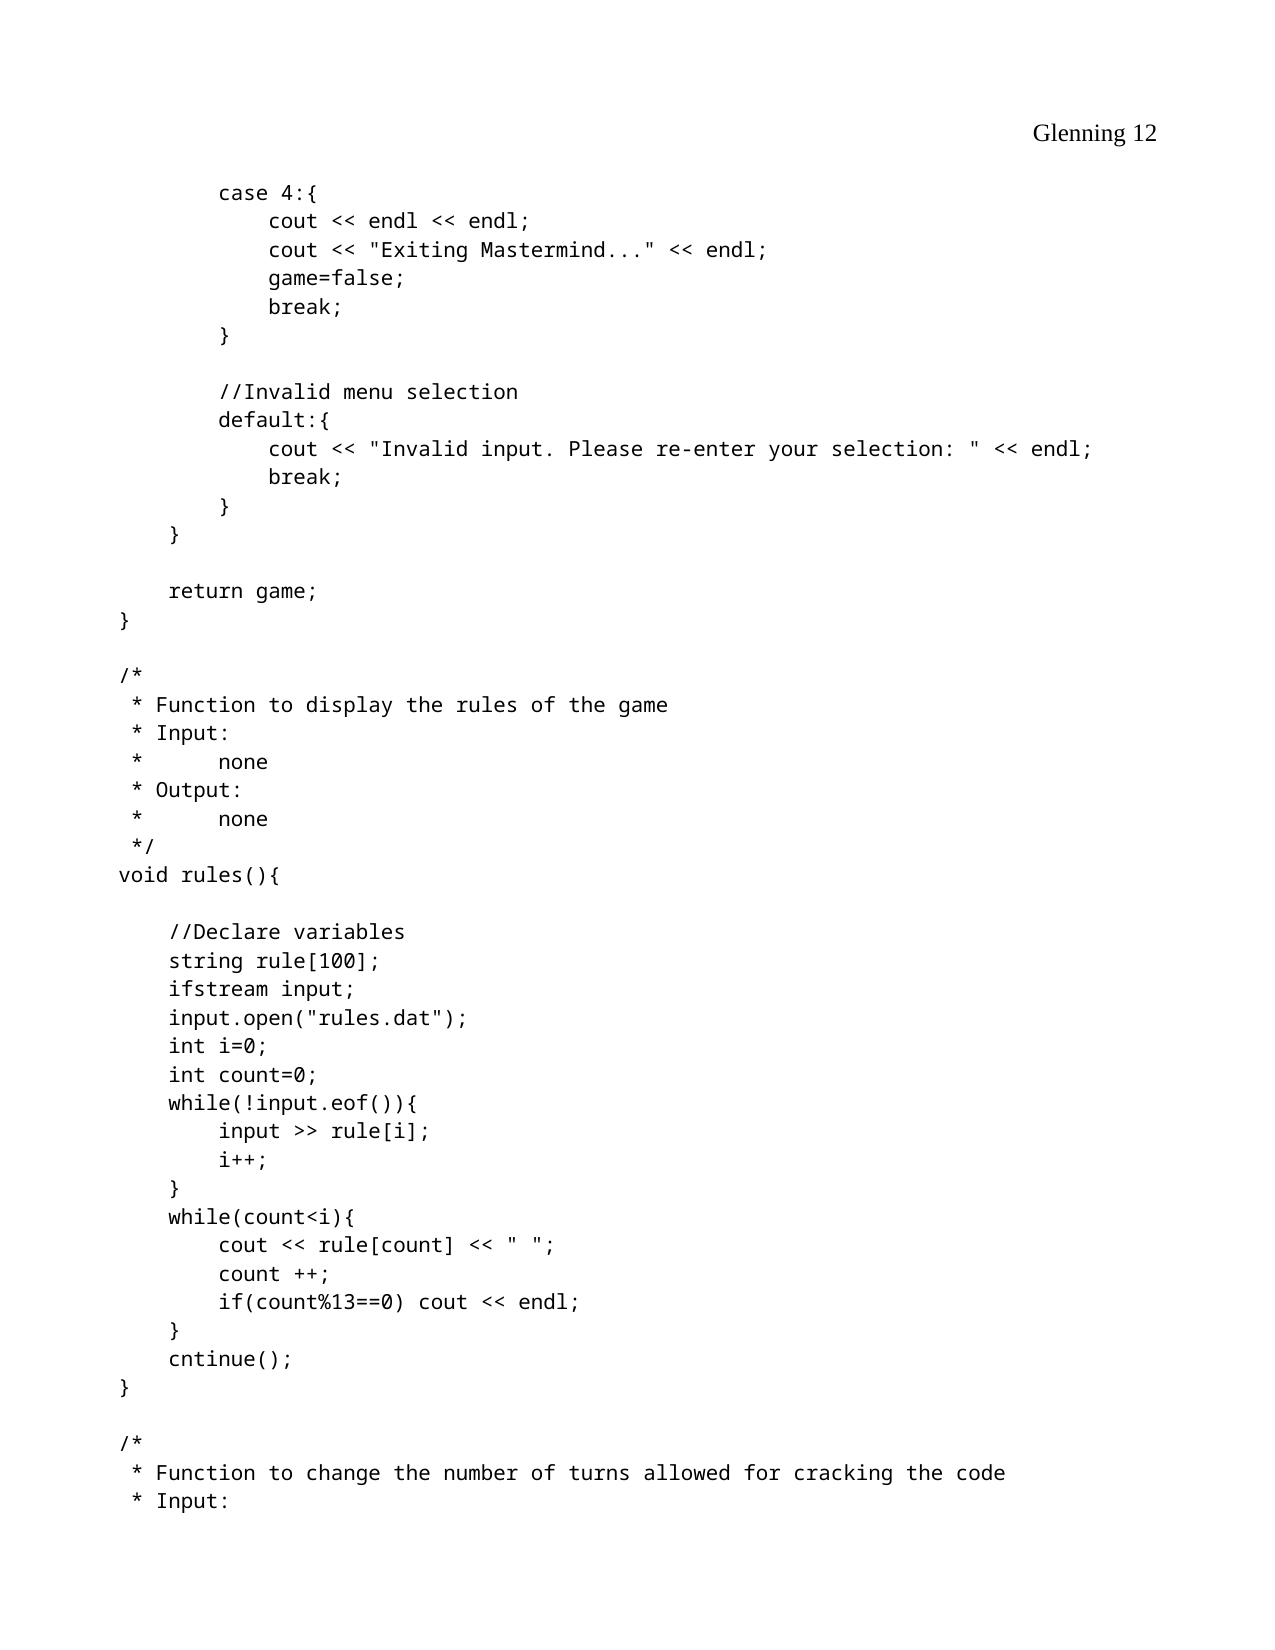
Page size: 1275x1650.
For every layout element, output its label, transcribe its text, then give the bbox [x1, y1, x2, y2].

text while(!input.eof()){ [118, 1088, 1157, 1117]
text //Invalid menu selection [118, 377, 1157, 406]
text } [118, 519, 1157, 548]
text } [118, 320, 1157, 349]
text string rule[100]; [118, 946, 1157, 974]
text default:{ [118, 406, 1157, 434]
text */ [118, 832, 1157, 861]
text } [118, 491, 1157, 519]
text i++; [118, 1145, 1157, 1173]
text cout << endl << endl; [118, 207, 1157, 235]
text count ++; [118, 1259, 1157, 1287]
text cout << "Invalid input. Please re-enter your selection: " << endl; [118, 434, 1157, 462]
text input >> rule[i]; [118, 1117, 1157, 1145]
text cout << rule[count] << " "; [118, 1230, 1157, 1259]
text ifstream input; [118, 974, 1157, 1003]
text break; [118, 292, 1157, 320]
text case 4:{ [118, 178, 1157, 207]
text * Output: [118, 775, 1157, 804]
text } [118, 605, 1157, 633]
text void rules(){ [118, 861, 1157, 889]
text } [118, 1372, 1157, 1401]
text return game; [118, 576, 1157, 605]
text cntinue(); [118, 1344, 1157, 1372]
text input.open("rules.dat"); [118, 1003, 1157, 1031]
text int i=0; [118, 1031, 1157, 1060]
text cout << "Exiting Mastermind..." << endl; [118, 235, 1157, 263]
text while(count<i){ [118, 1202, 1157, 1230]
text //Declare variables [118, 917, 1157, 946]
text } [118, 1316, 1157, 1344]
text game=false; [118, 263, 1157, 292]
text * Input: [118, 1486, 1157, 1515]
text } [118, 1173, 1157, 1202]
text * Function to change the number of turns allowed for cracking the code [118, 1458, 1157, 1486]
text * Function to display the rules of the game [118, 690, 1157, 718]
text * Input: [118, 718, 1157, 747]
text /* [118, 1429, 1157, 1458]
text break; [118, 462, 1157, 491]
text if(count%13==0) cout << endl; [118, 1287, 1157, 1316]
text int count=0; [118, 1060, 1157, 1088]
text /* [118, 662, 1157, 690]
text * none [118, 747, 1157, 775]
text * none [118, 804, 1157, 832]
